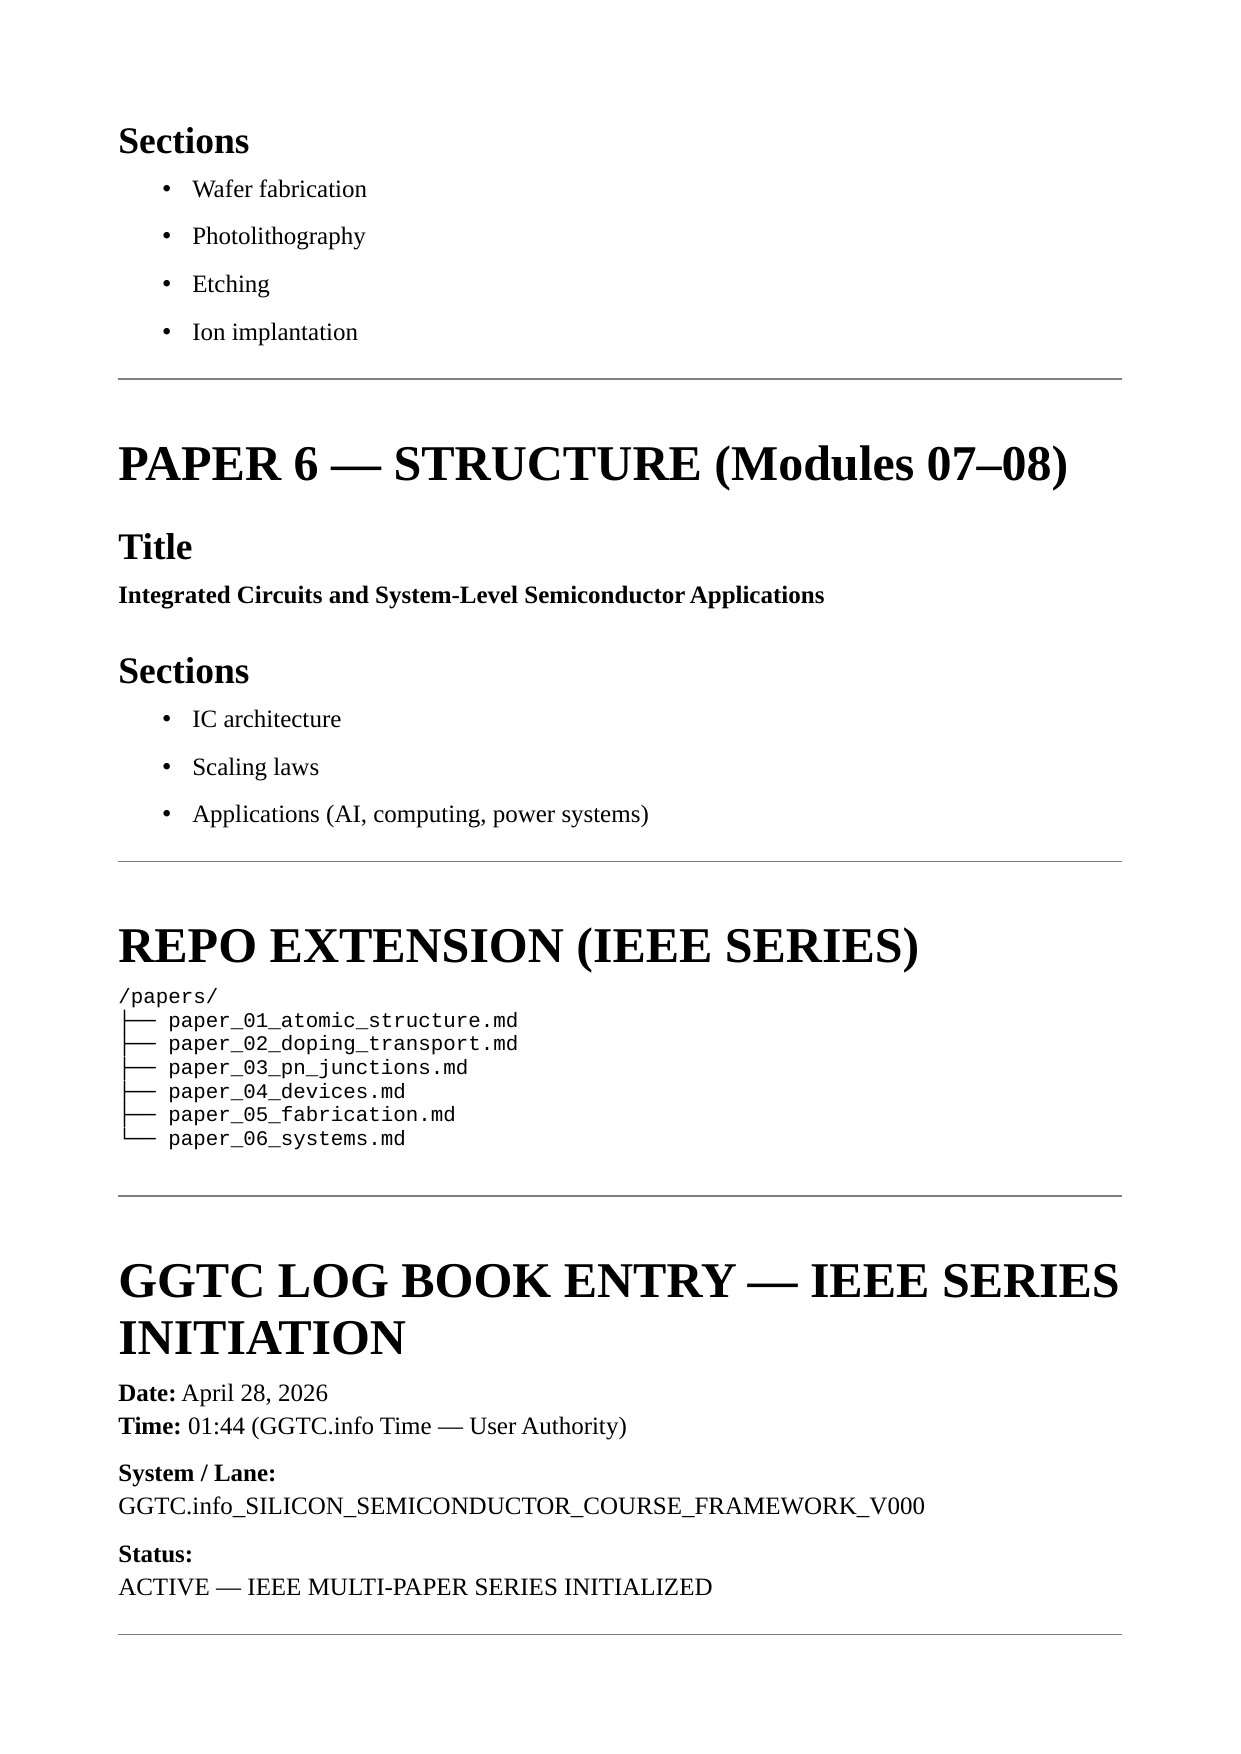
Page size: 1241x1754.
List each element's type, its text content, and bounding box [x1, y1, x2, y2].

list Applications (AI, computing, power systems) [162, 799, 1122, 828]
subtitle PAPER 6 — STRUCTURE (Modules 07–08) [118, 433, 1122, 491]
text └── paper_06_systems.md [118, 1128, 1122, 1152]
list Scaling laws [162, 752, 1122, 780]
list Wafer fabrication [162, 174, 1122, 202]
list Ion implantation [162, 317, 1122, 345]
text /papers/ [118, 986, 1122, 1010]
subtitle Title [118, 524, 1122, 567]
list Etching [162, 269, 1122, 298]
text ├── paper_04_devices.md [125, 1081, 1122, 1104]
text System / Lane: GGTC.info_SILICON_SEMICONDUCTOR_COURSE_FRAMEWORK_V000 [118, 1458, 1122, 1520]
subtitle REPO EXTENSION (IEEE SERIES) [118, 916, 1122, 973]
subtitle GGTC LOG BOOK ENTRY — IEEE SERIES INITIATION [118, 1250, 1122, 1365]
text Status: ACTIVE — IEEE MULTI-PAPER SERIES INITIALIZED [118, 1539, 1122, 1601]
list IC architecture [162, 704, 1122, 733]
subtitle Sections [118, 118, 1122, 161]
text Date: April 28, 2026 Time: 01:44 (GGTC.info Time — User Authority) [118, 1378, 1122, 1439]
subtitle Sections [118, 648, 1122, 691]
list Photolithography [162, 221, 1122, 250]
text ├── paper_02_doping_transport.md [118, 1033, 1122, 1057]
text ├── paper_03_pn_junctions.md [118, 1057, 1122, 1081]
text ├── paper_05_fabrication.md [118, 1104, 1122, 1128]
text ├── paper_01_atomic_structure.md [125, 1010, 1122, 1033]
text Integrated Circuits and System-Level Semiconductor Applications [118, 580, 1122, 609]
